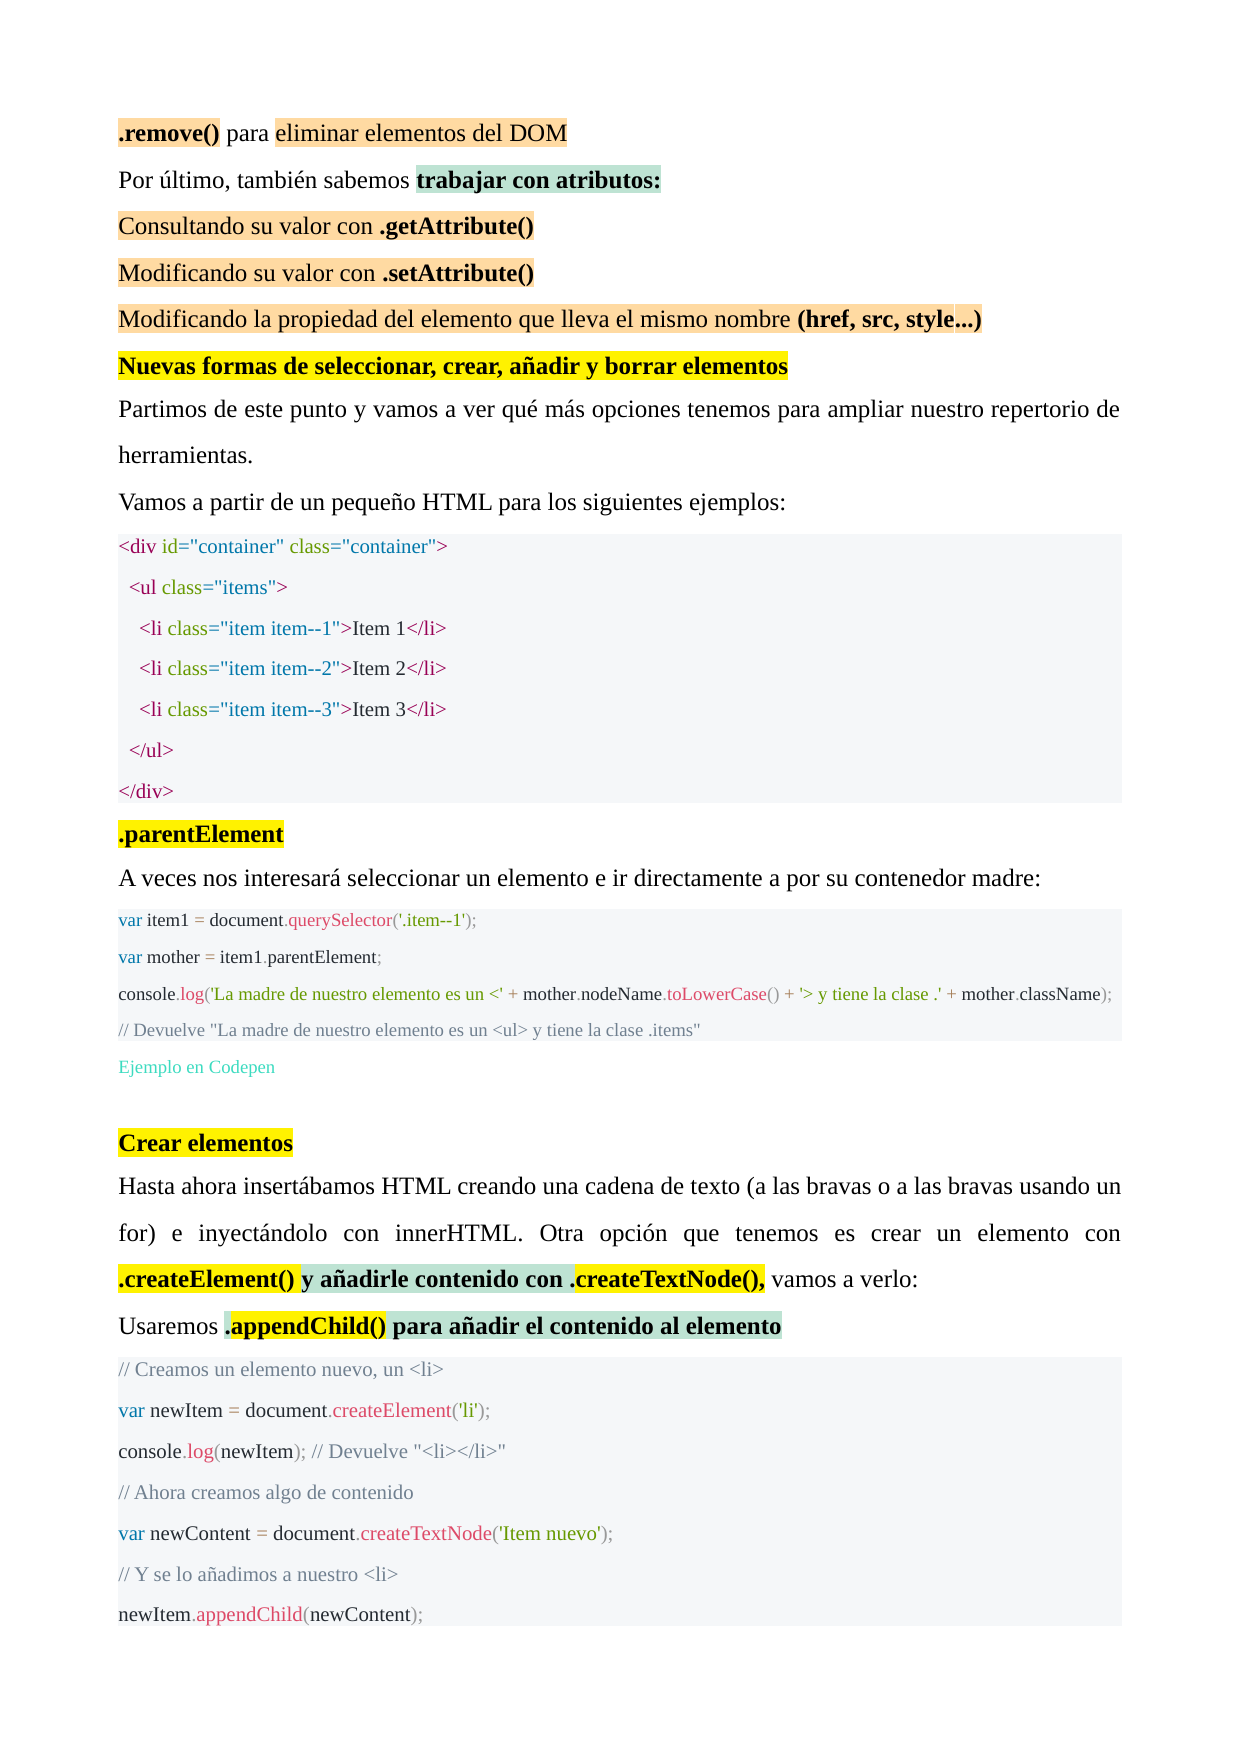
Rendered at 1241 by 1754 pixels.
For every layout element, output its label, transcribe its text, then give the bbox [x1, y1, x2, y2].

text <li class="item item--3">Item 3</li> [118, 697, 1122, 721]
text Vamos a partir de un pequeño HTML para los siguientes ejemplos: [118, 487, 1122, 516]
text console.log('La madre de nuestro elemento es un <' + mother.nodeName.toLowerCase() + '> y tiene la clase .' + mother.className); [118, 982, 1122, 1004]
text // Creamos un elemento nuevo, un <li> [118, 1357, 1122, 1381]
text Modificando su valor con .setAttribute() [118, 258, 1122, 287]
text // Devuelve "La madre de nuestro elemento es un <ul> y tiene la clase .items" [118, 1019, 1122, 1041]
text <div id="container" class="container"> [118, 534, 1122, 558]
subtitle Nuevas formas de seleccionar, crear, añadir y borrar elementos [118, 351, 1122, 380]
text Consultando su valor con .getAttribute() [118, 211, 1122, 240]
text Usaremos .appendChild() para añadir el contenido al elemento [118, 1311, 1122, 1339]
text ​// Ahora creamos algo de contenido [118, 1480, 1122, 1504]
picture [291, 665, 298, 673]
text Por último, también sabemos trabajar con atributos: [118, 165, 1122, 193]
text var newItem = document.createElement('li'); [118, 1398, 1122, 1422]
subtitle .parentElement [118, 819, 1122, 848]
text var newContent = document.createTextNode('Item nuevo'); [118, 1521, 1122, 1545]
text Hasta ahora insertábamos HTML creando una cadena de texto (a las bravas o a las bravas usando un for) e inyectándolo con innerHTML. Otra opción que tenemos es crear un elemento con .createElement() y añadirle contenido con .createTextNode(), vamos a verlo: [118, 1171, 1122, 1293]
text <li class="item item--2">Item 2</li> [118, 656, 1122, 680]
text ​Ejemplo en Codepen​ [118, 1056, 1122, 1077]
text newItem.appendChild(newContent); [118, 1602, 1122, 1626]
text ​// Y se lo añadimos a nuestro <li> [118, 1561, 1122, 1586]
text </div> [118, 779, 1122, 803]
text <li class="item item--1">Item 1</li> [118, 615, 1122, 639]
text var item1 = document.querySelector('.item--1'); [118, 909, 1122, 931]
text var mother = item1.parentElement;​ [118, 946, 1122, 967]
text <ul class="items"> [118, 574, 1122, 599]
text Modificando la propiedad del elemento que lleva el mismo nombre (href, src, style...) [118, 304, 1122, 333]
text Partimos de este punto y vamos a ver qué más opciones tenemos para ampliar nuestro repertorio de herramientas. [118, 394, 1122, 469]
subtitle Crear elementos [118, 1128, 1122, 1157]
text .remove() para eliminar elementos del DOM [118, 118, 1122, 147]
picture [291, 625, 298, 633]
text console.log(newItem); // Devuelve "<li></li>" [118, 1439, 1122, 1463]
text </ul> [118, 738, 1122, 762]
picture [291, 706, 298, 714]
text A veces nos interesará seleccionar un elemento e ir directamente a por su contenedor madre: [118, 863, 1122, 891]
